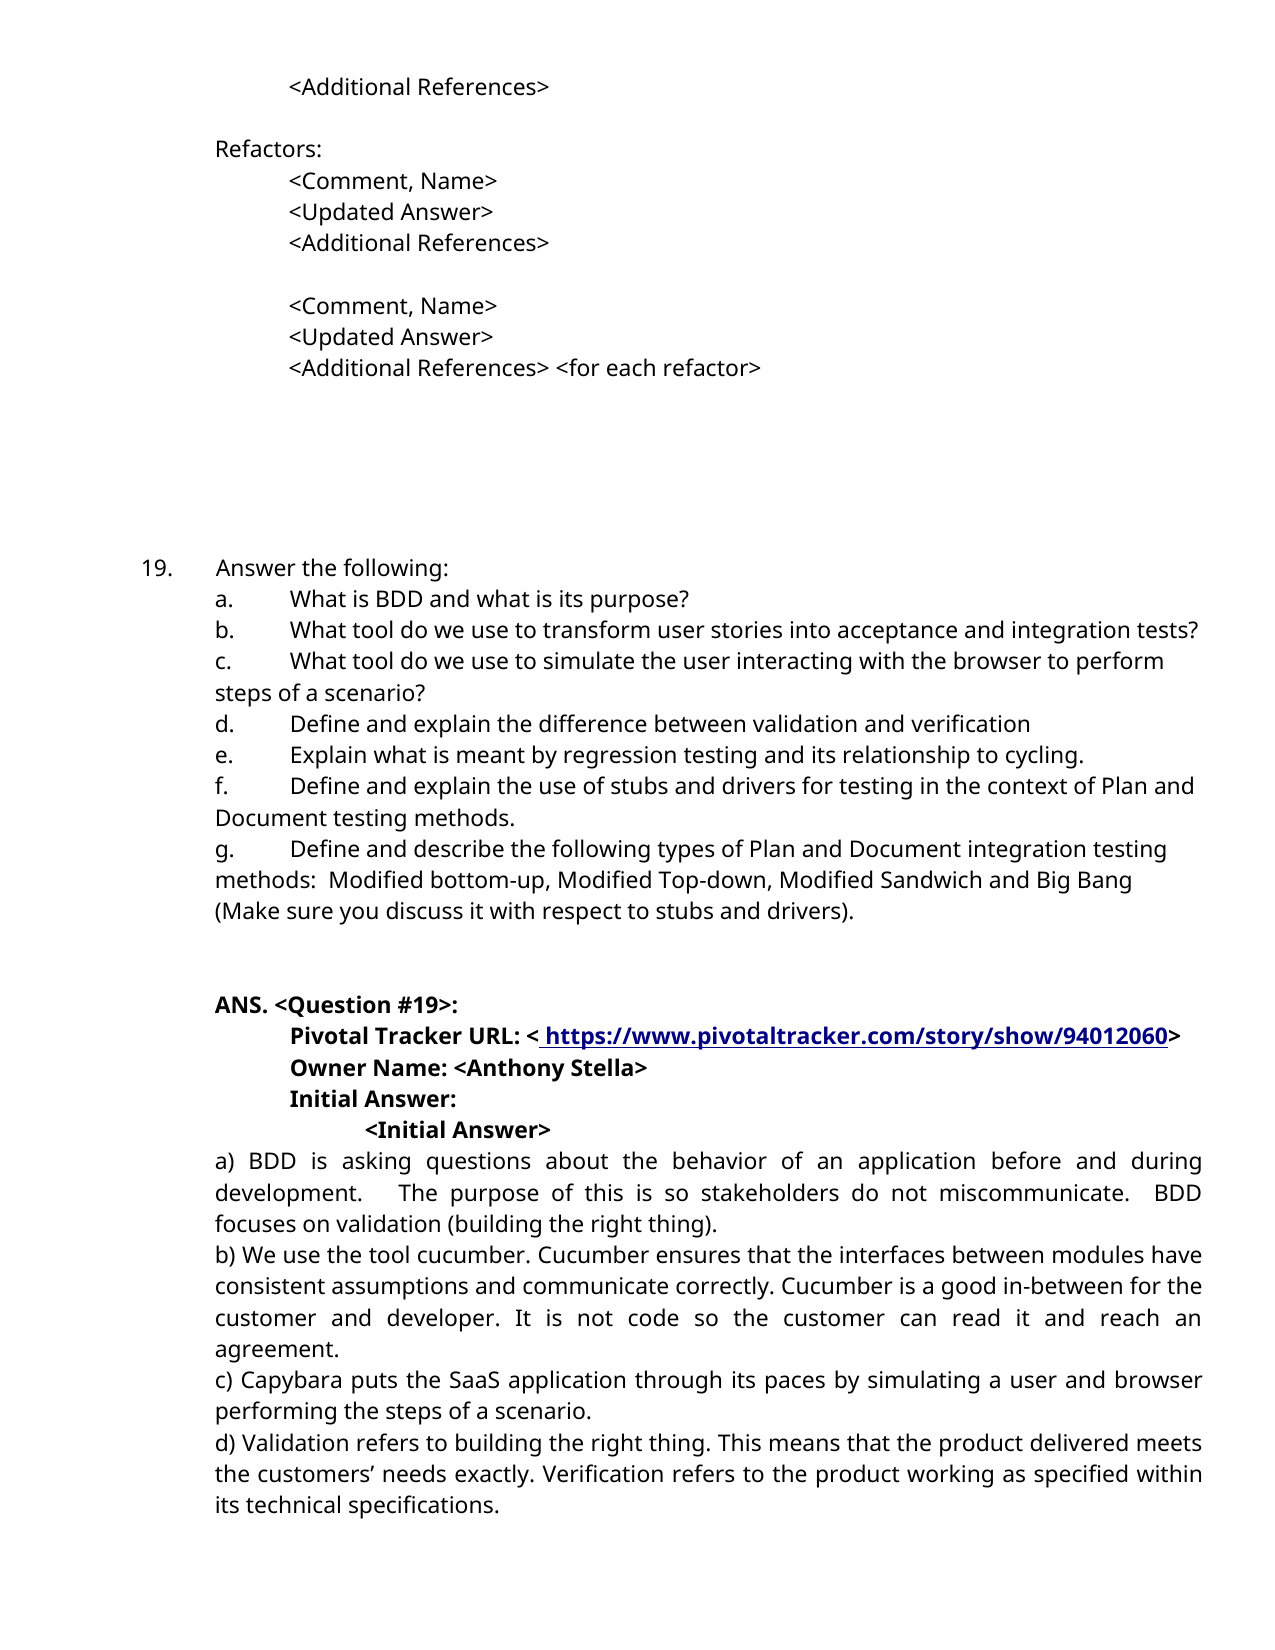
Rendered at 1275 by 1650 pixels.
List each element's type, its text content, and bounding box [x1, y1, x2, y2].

text b) We use the tool cucumber. Cucumber ensures that the interfaces between modules have consistent assumptions and communicate correctly. Cucumber is a good in-between for the customer and developer. It is not code so the customer can read it and reach an agreement. [214, 1239, 1204, 1364]
text b. What tool do we use to transform user stories into acceptance and integration tests? [214, 614, 1204, 645]
text <Comment, Name> [288, 289, 1204, 321]
text <Updated Answer> [288, 321, 1204, 352]
text a) BDD is asking questions about the behavior of an application before and during development. The purpose of this is so stakeholders do not miscommunicate. BDD focuses on validation (building the right thing). [214, 1145, 1204, 1239]
text <Initial Answer> [214, 1114, 1204, 1145]
text c. What tool do we use to simulate the user interacting with the browser to perform steps of a scenario? [214, 645, 1204, 708]
text <Additional References> <for each refactor> [288, 352, 1204, 383]
text ANS. <Question #19>: [214, 989, 1204, 1020]
text Owner Name: <Anthony Stella> [214, 1052, 1204, 1083]
text c) Capybara puts the SaaS application through its paces by simulating a user and browser performing the steps of a scenario. [214, 1364, 1204, 1427]
text e. Explain what is meant by regression testing and its relationship to cycling. [214, 739, 1204, 770]
text d) Validation refers to building the right thing. This means that the product delivered meets the customers’ needs exactly. Verification refers to the product working as specified within its technical specifications. [214, 1427, 1204, 1520]
text <Additional References> [288, 227, 1204, 258]
text d. Define and explain the difference between validation and verification [214, 708, 1204, 739]
text Pivotal Tracker URL: < https://www.pivotaltracker.com/story/show/94012060> [214, 1020, 1204, 1052]
text <Additional References> [288, 71, 1204, 102]
text <Comment, Name> [288, 164, 1204, 196]
text g. Define and describe the following types of Plan and Document integration testing methods: Modified bottom-up, Modified Top-down, Modified Sandwich and Big Bang (Make sure you discuss it with respect to stubs and drivers). [214, 833, 1204, 927]
text a. What is BDD and what is its purpose? [214, 583, 1204, 614]
text 19. Answer the following: [141, 552, 1204, 583]
text <Updated Answer> [288, 196, 1204, 227]
text Initial Answer: [214, 1083, 1204, 1114]
text Refactors: [214, 133, 1204, 164]
text f. Define and explain the use of stubs and drivers for testing in the context of Plan and Document testing methods. [214, 770, 1204, 833]
